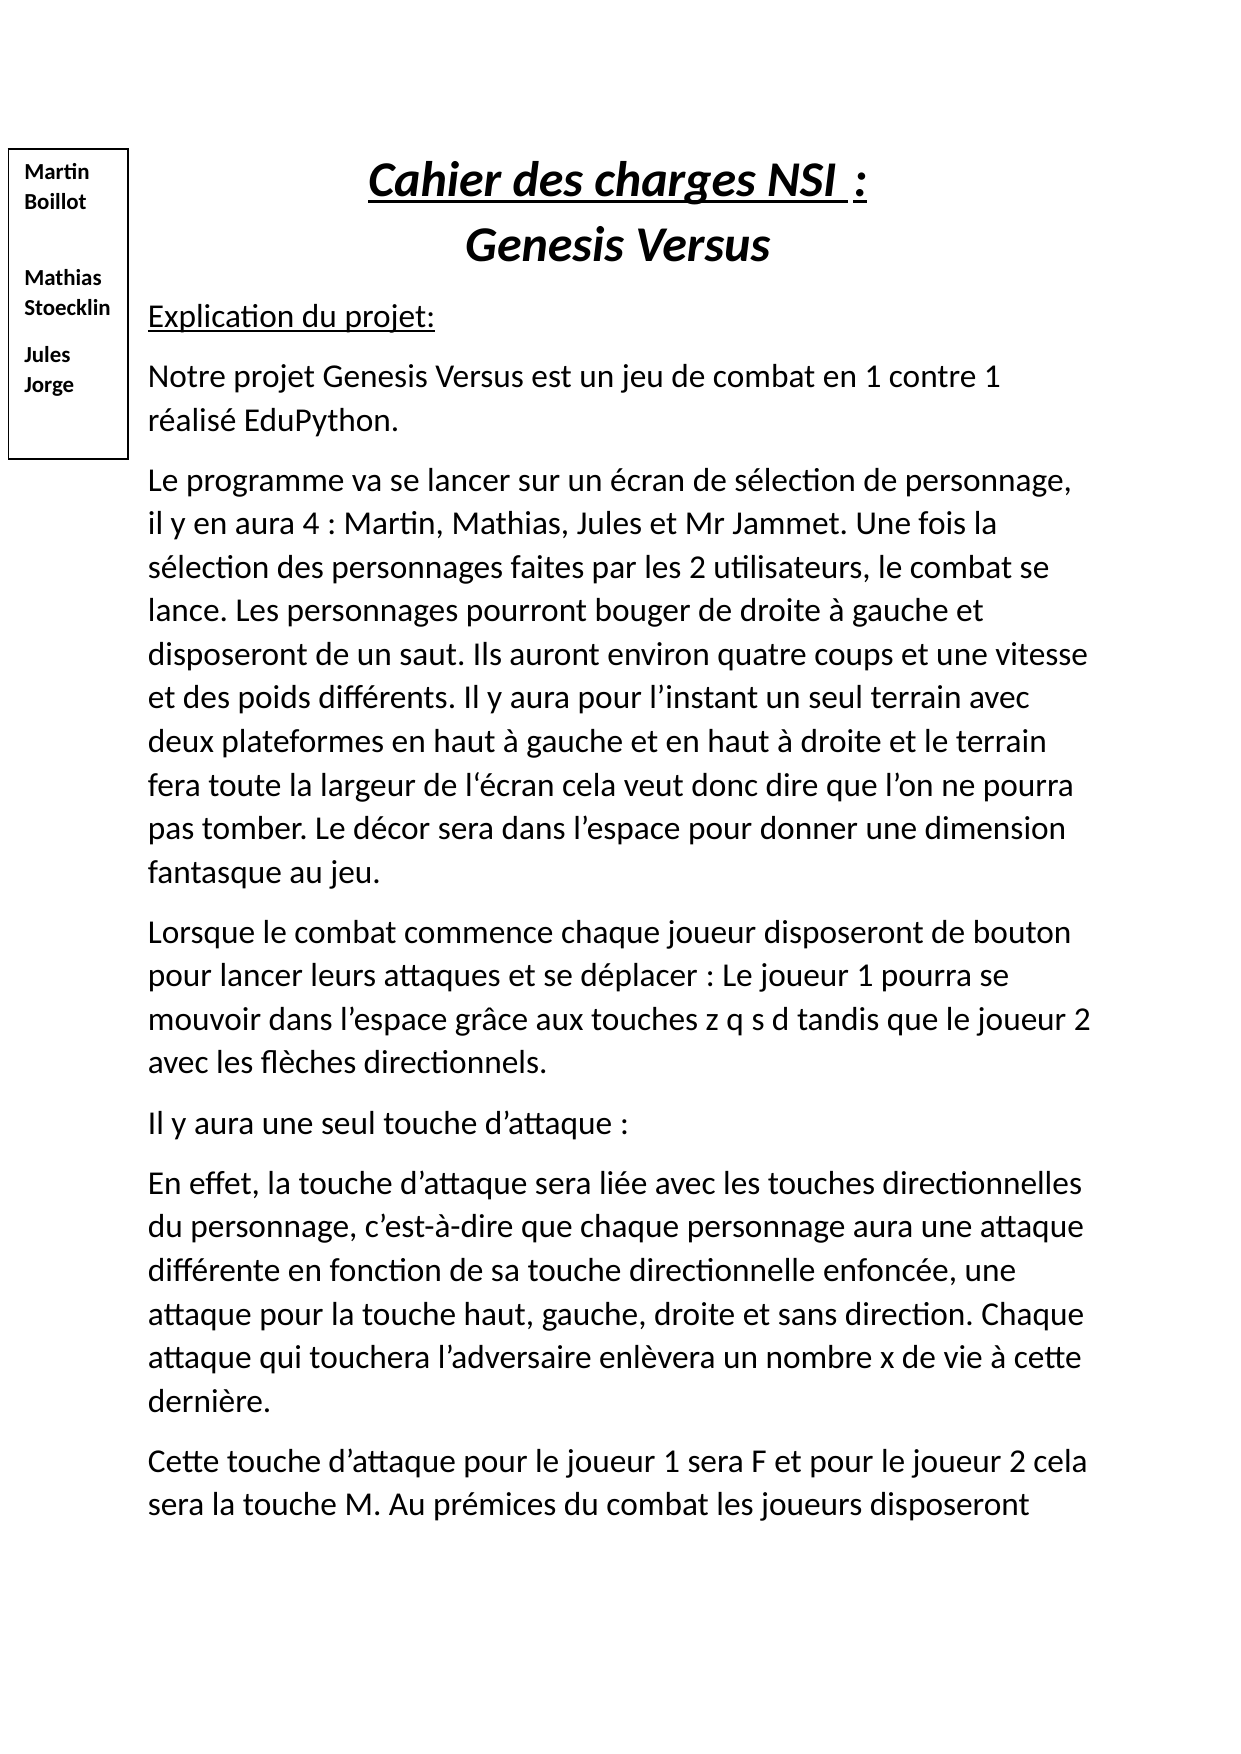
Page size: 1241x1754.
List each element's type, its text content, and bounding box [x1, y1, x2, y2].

text En effet, la touche d’attaque sera liée avec les touches directionnelles du personnage, c’est-à-dire que chaque personnage aura une attaque différente en fonction de sa touche directionnelle enfoncée, une attaque pour la touche haut, gauche, droite et sans direction. Chaque attaque qui touchera l’adversaire enlèvera un nombre x de vie à cette dernière. [148, 1162, 1093, 1420]
text Lorsque le combat commence chaque joueur disposeront de bouton pour lancer leurs attaques et se déplacer : Le joueur 1 pourra se mouvoir dans l’espace grâce aux touches z q s d tandis que le joueur 2 avec les flèches directionnels. [148, 911, 1093, 1082]
text Mathias Stoecklin [24, 233, 112, 321]
text Il y aura une seul touche d’attaque : [148, 1102, 1093, 1142]
text Explication du projet: [148, 295, 1093, 336]
text Notre projet Genesis Versus est un jeu de combat en 1 contre 1 réalisé EduPython. [148, 355, 1093, 439]
text Jules Jorge [24, 340, 112, 398]
text Cette touche d’attaque pour le joueur 1 sera F et pour le joueur 2 cela sera la touche M. Au prémices du combat les joueurs disposeront [148, 1440, 1093, 1524]
text Cahier des charges NSI : Genesis Versus [148, 148, 1093, 274]
text Le programme va se lancer sur un écran de sélection de personnage, il y en aura 4 : Martin, Mathias, Jules et Mr Jammet. Une fois la sélection des personnages faites par les 2 utilisateurs, le combat se lance. Les personnages pourront bouger de droite à gauche et disposeront de un saut. Ils auront environ quatre coups et une vitesse et des poids différents. Il y aura pour l’instant un seul terrain avec deux plateformes en haut à gauche et en haut à droite et le terrain fera toute la largeur de l‘écran cela veut donc dire que l’on ne pourra pas tomber. Le décor sera dans l’espace pour donner une dimension fantasque au jeu. [148, 459, 1093, 891]
text [9, 150, 127, 458]
text Martin Boillot [24, 157, 112, 215]
